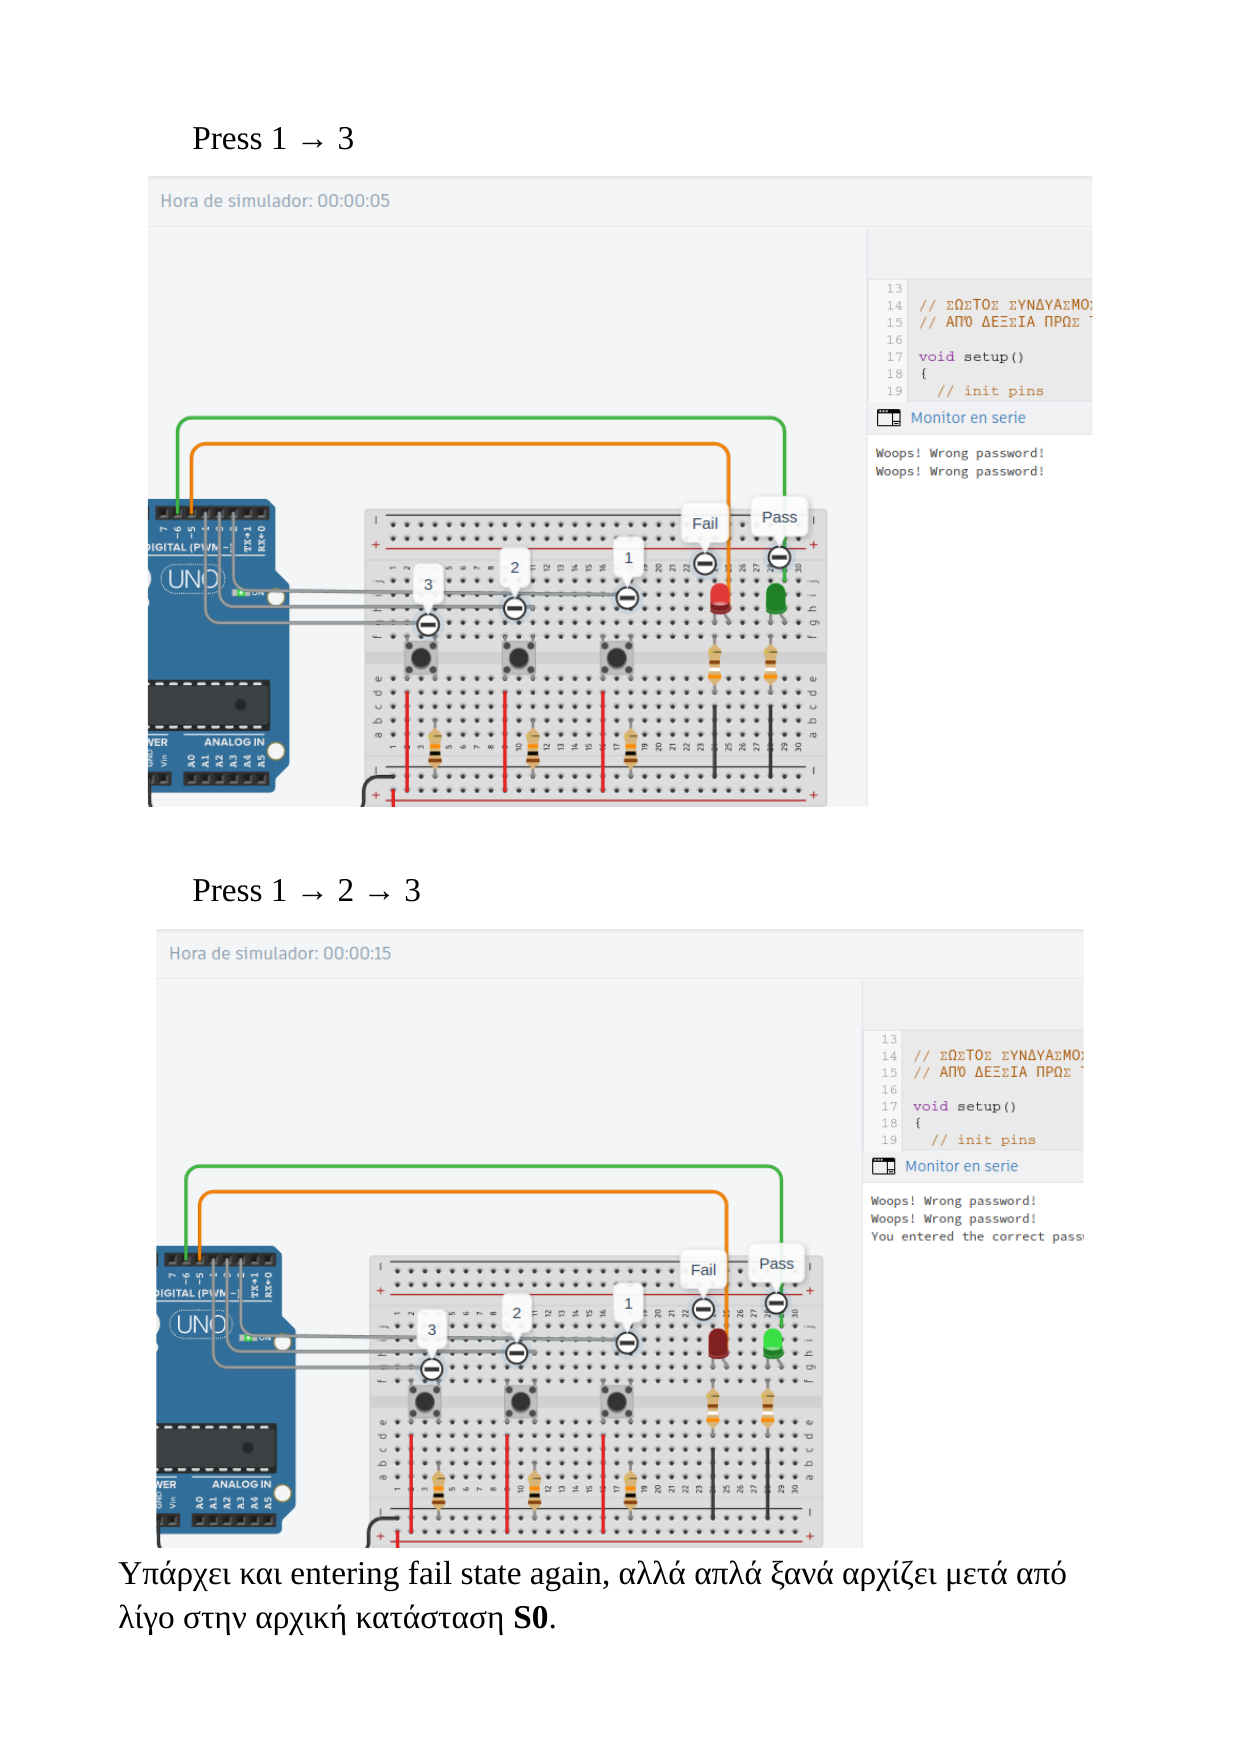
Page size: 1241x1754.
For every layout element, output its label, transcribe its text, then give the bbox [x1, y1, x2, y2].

text Press 1 → 3 [118, 118, 1122, 156]
text Υπάρχει και entering fail state again, αλλά απλά ξανά αρχίζει μετά από λίγο στην αρχική κατάσταση S0. [118, 929, 1122, 1636]
picture [147, 176, 1093, 807]
picture [156, 929, 1084, 1548]
text Press 1 → 2 → 3 [118, 871, 1122, 909]
